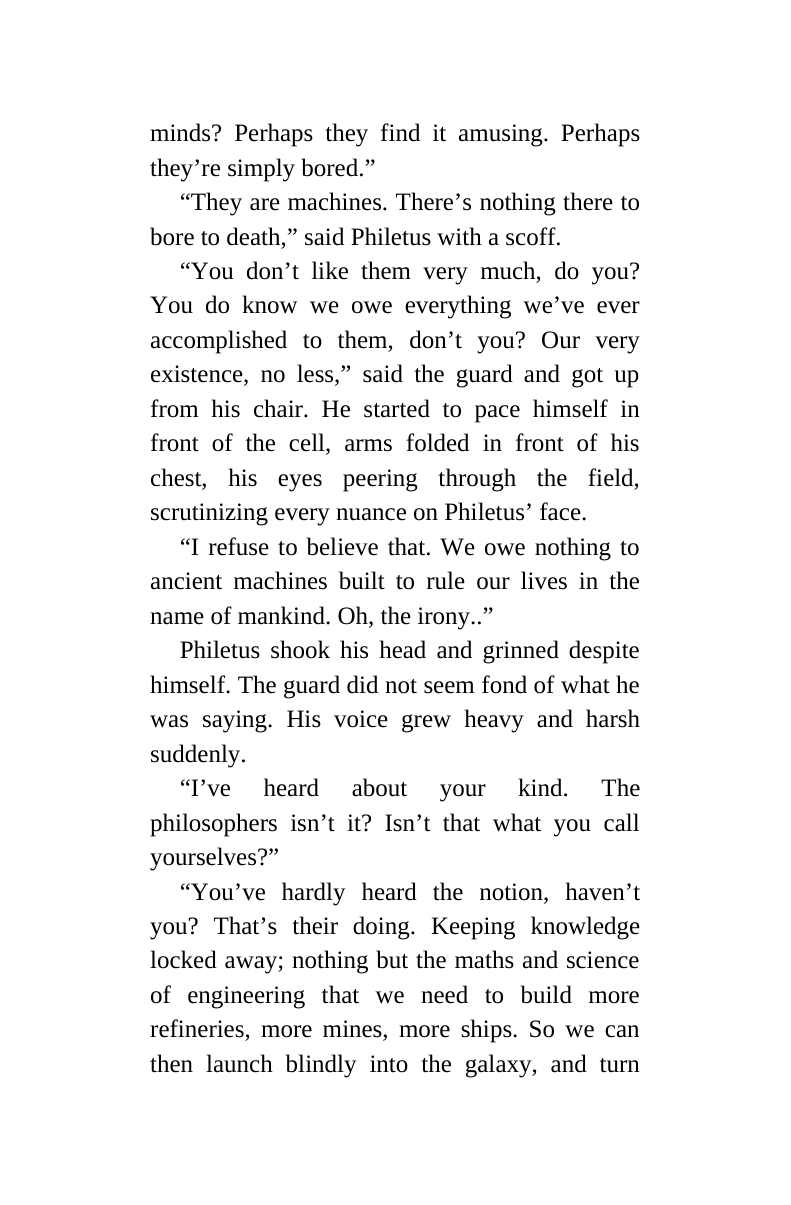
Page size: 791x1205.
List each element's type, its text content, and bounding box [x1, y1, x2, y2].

text “I refuse to believe that. We owe nothing to ancient machines built to rule our lives in the name of mankind. Oh, the irony..” [150, 532, 640, 629]
text Philetus shook his head and grinned despite himself. The guard did not seem fond of what he was saying. His voice grew heavy and harsh suddenly. [150, 635, 640, 767]
text “I’ve heard about your kind. The philosophers isn’t it? Isn’t that what you call yourselves?” [150, 773, 640, 871]
text “You don’t like them very much, do you? You do know we owe everything we’ve ever accomplished to them, don’t you? Our very existence, no less,” said the guard and got up from his chair. He started to pace himself in front of the cell, arms folded in front of his chest, his eyes peering through the field, scrutinizing every nuance on Philetus’ face. [150, 256, 640, 526]
text “You’ve hardly heard the notion, haven’t you? That’s their doing. Keeping knowledge locked away; nothing but the maths and science of engineering that we need to build more refineries, more mines, more ships. So we can then launch blindly into the galaxy, and turn [150, 877, 640, 1078]
text “They are machines. There’s nothing there to bore to death,” said Philetus with a scoff. [150, 187, 640, 250]
text minds? Perhaps they find it amusing. Perhaps they’re simply bored.” [150, 118, 640, 181]
